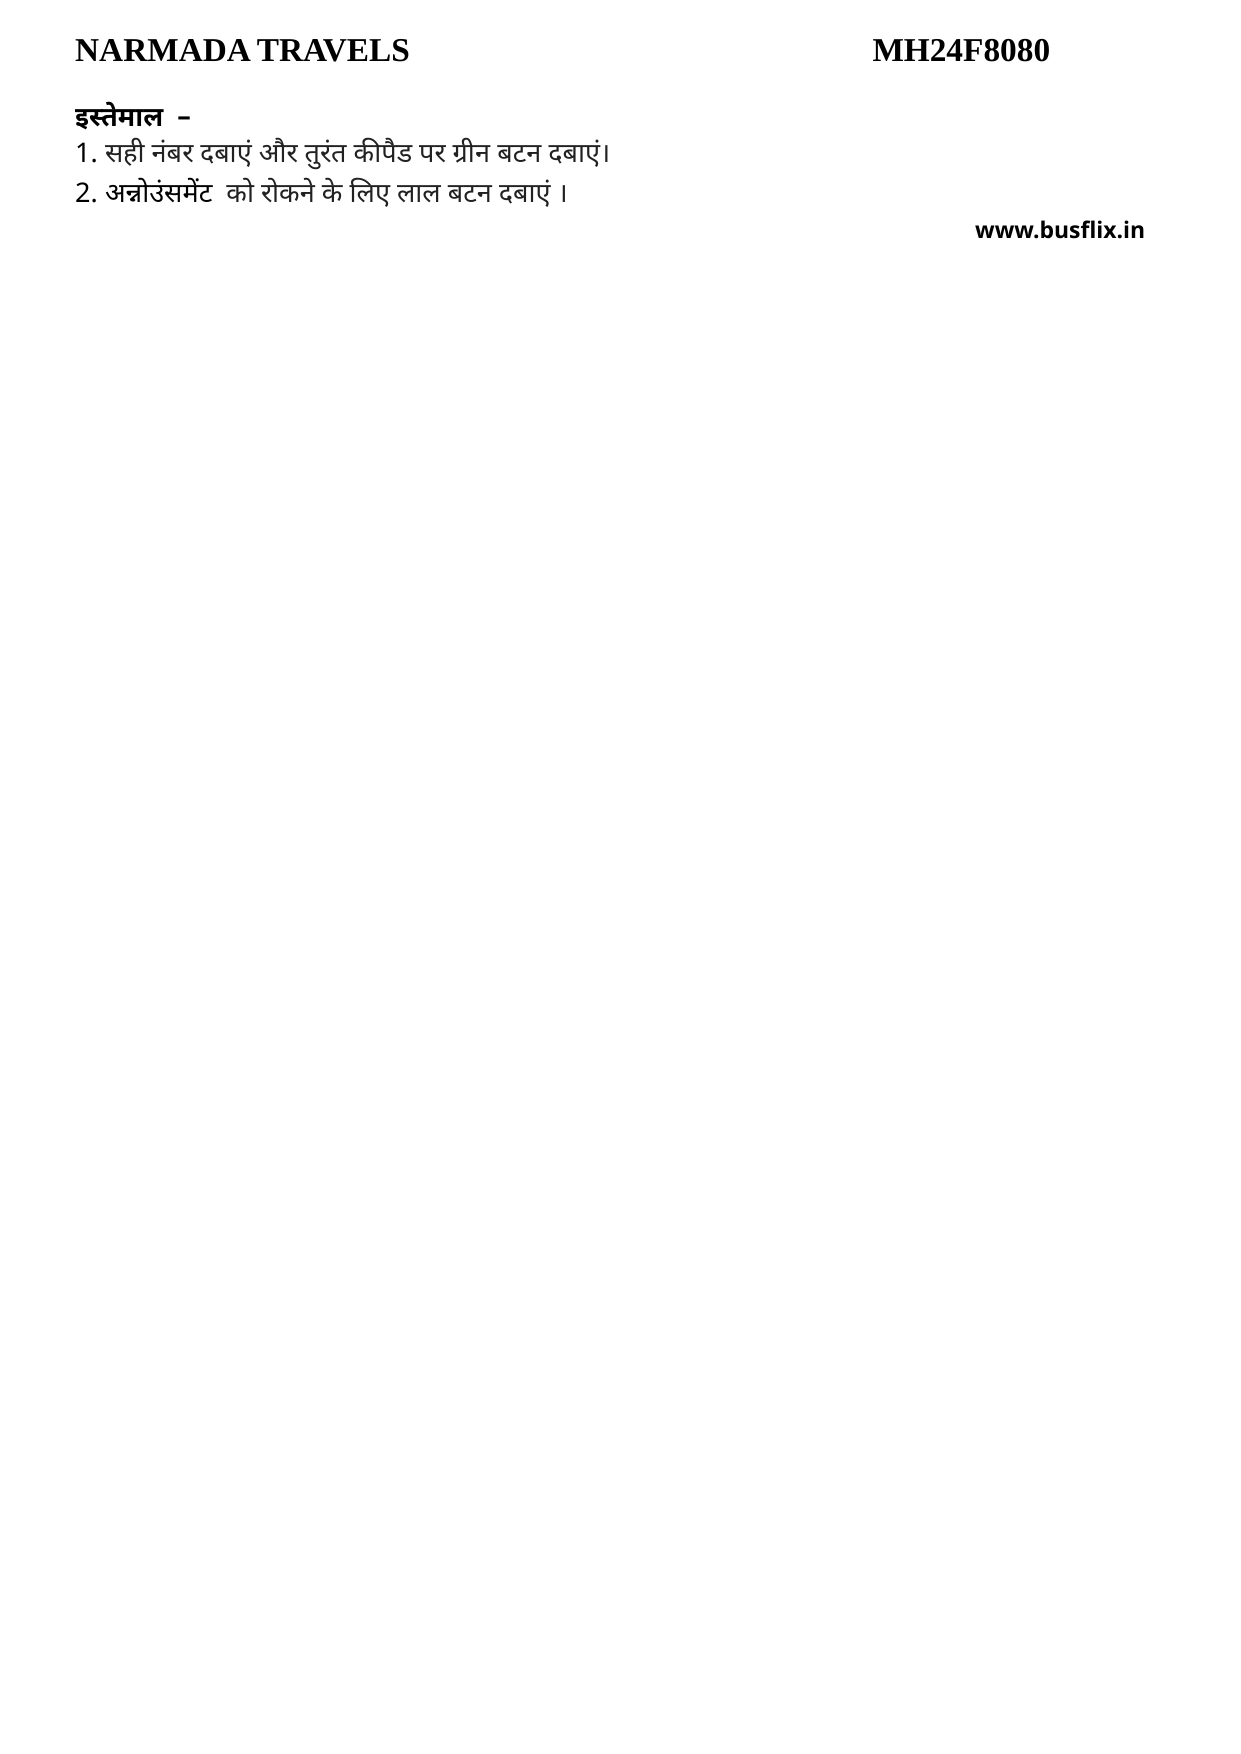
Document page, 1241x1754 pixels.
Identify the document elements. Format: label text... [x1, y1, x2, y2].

text www.busflix.in [75, 214, 1165, 245]
text इस्तेमाल – [75, 97, 1165, 134]
text 2. अन्नोउंसमेंट को रोकने के लिए लाल बटन दबाएं । [75, 174, 1165, 214]
text 1. सही नंबर दबाएं और तुरंत कीपैड पर ग्रीन बटन दबाएं। [75, 134, 1165, 174]
